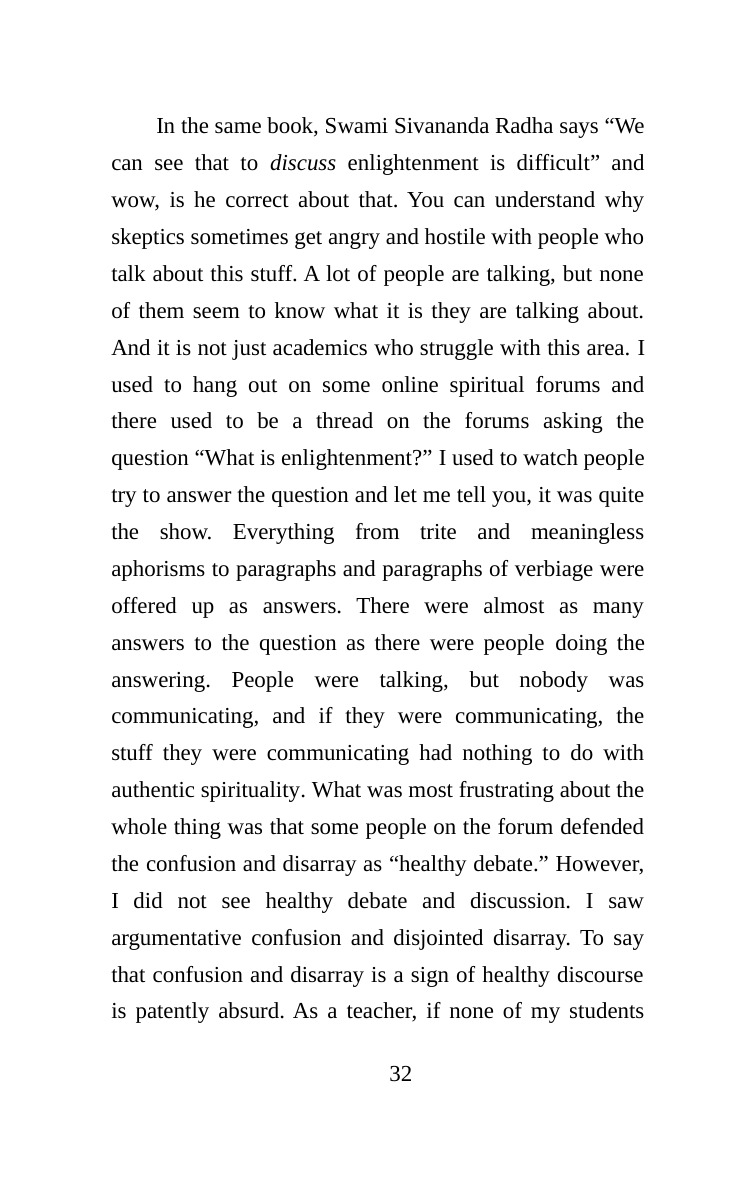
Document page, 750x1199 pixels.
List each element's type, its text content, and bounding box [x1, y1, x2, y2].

text In the same book, Swami Sivananda Radha says “We can see that to discuss enlightenment is difficult” and wow, is he correct about that. You can understand why skeptics sometimes get angry and hostile with people who talk about this stuff. A lot of people are talking, but none of them seem to know what it is they are talking about. And it is not just academics who struggle with this area. I used to hang out on some online spiritual forums and there used to be a thread on the forums asking the question “What is enlightenment?” I used to watch people try to answer the question and let me tell you, it was quite the show. Everything from trite and meaningless aphorisms to paragraphs and paragraphs of verbiage were offered up as answers. There were almost as many answers to the question as there were people doing the answering. People were talking, but nobody was communicating, and if they were communicating, the stuff they were communicating had nothing to do with authentic spirituality. What was most frustrating about the whole thing was that some people on the forum defended the confusion and disarray as “healthy debate.” However, I did not see healthy debate and discussion. I saw argumentative confusion and disjointed disarray. To say that confusion and disarray is a sign of healthy discourse is patently absurd. As a teacher, if none of my students [111, 112, 645, 1024]
